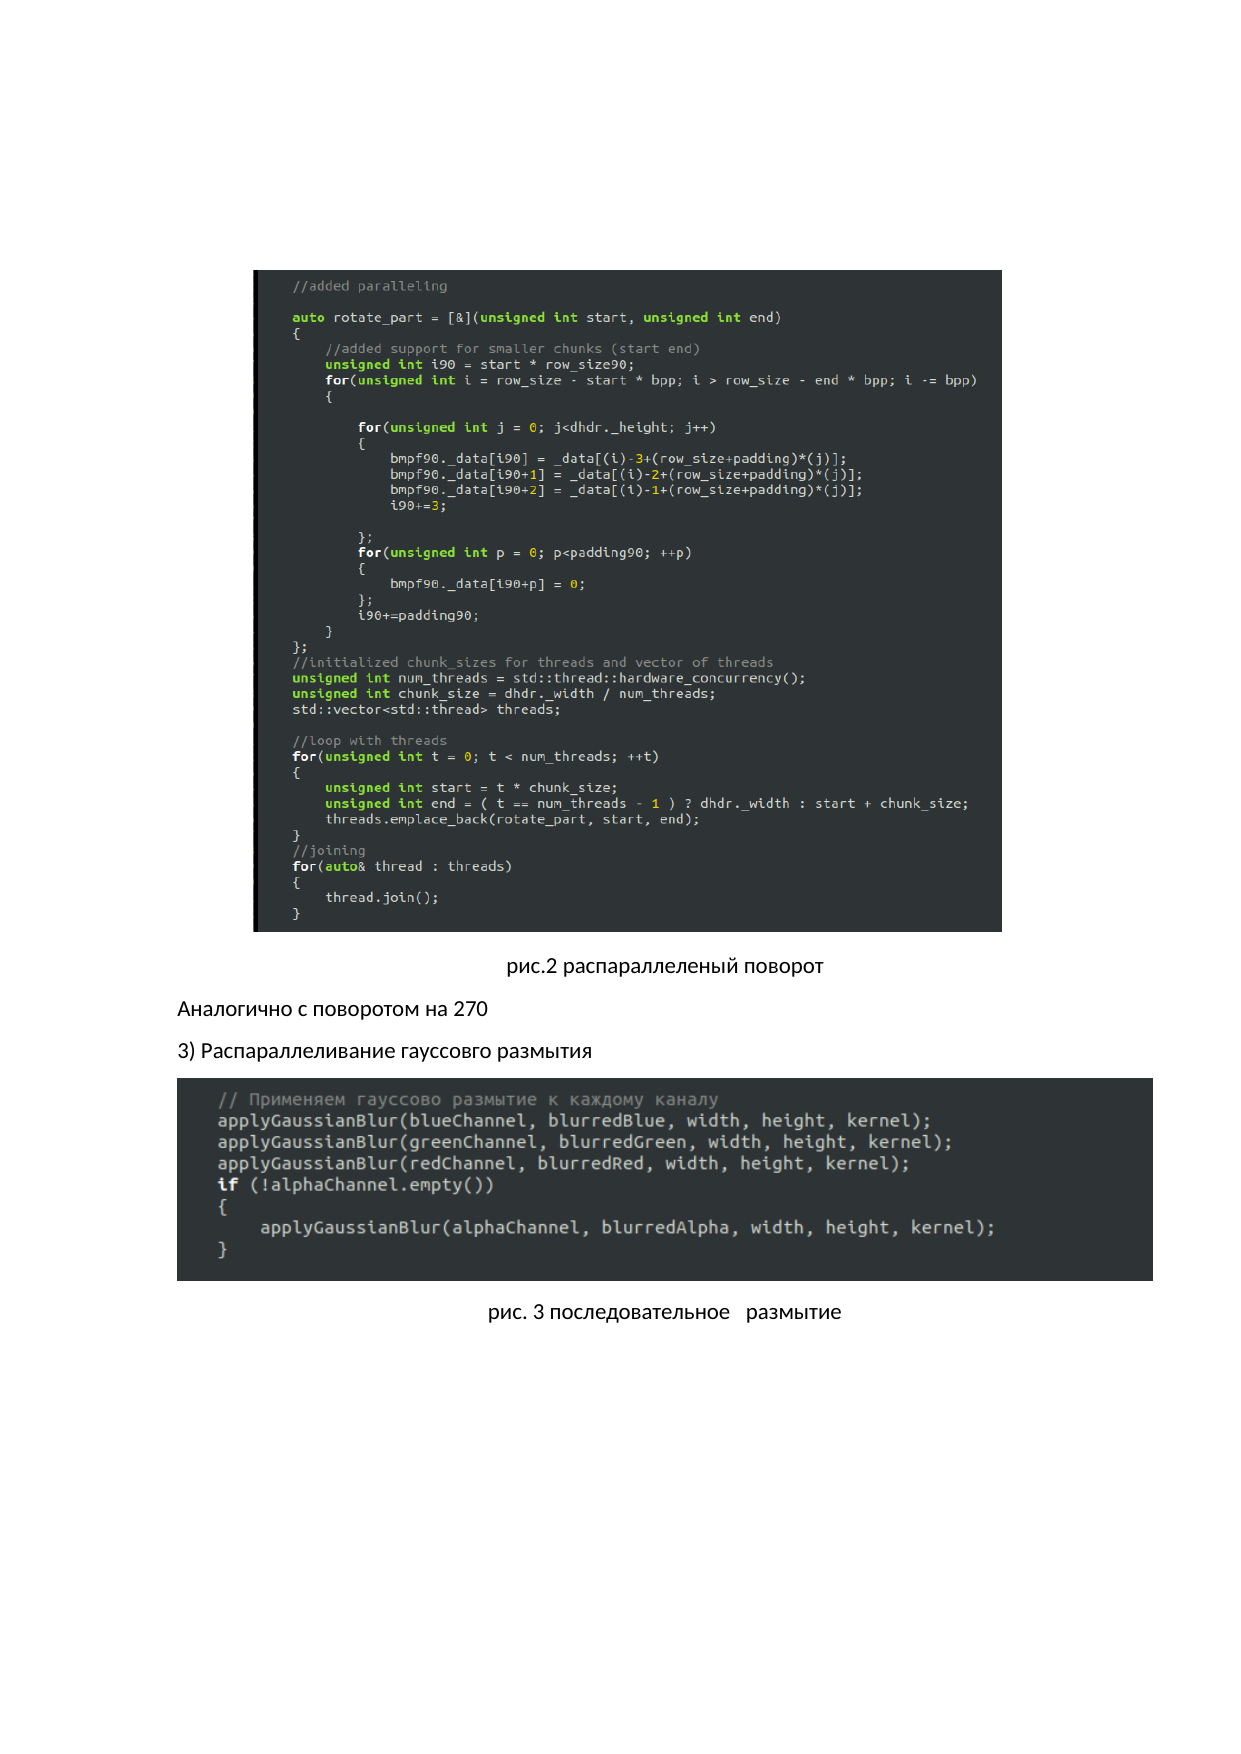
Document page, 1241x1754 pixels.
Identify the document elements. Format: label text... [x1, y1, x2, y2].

picture [253, 270, 1002, 932]
picture [177, 1078, 1153, 1281]
text 3) Распараллеливание гауссовго размытия [177, 1036, 1153, 1064]
text рис.2 распараллеленый поворот [177, 952, 1153, 979]
text рис. 3 последовательное размытие [177, 1281, 1153, 1325]
text Аналогично с поворотом на 270 [177, 994, 1153, 1022]
